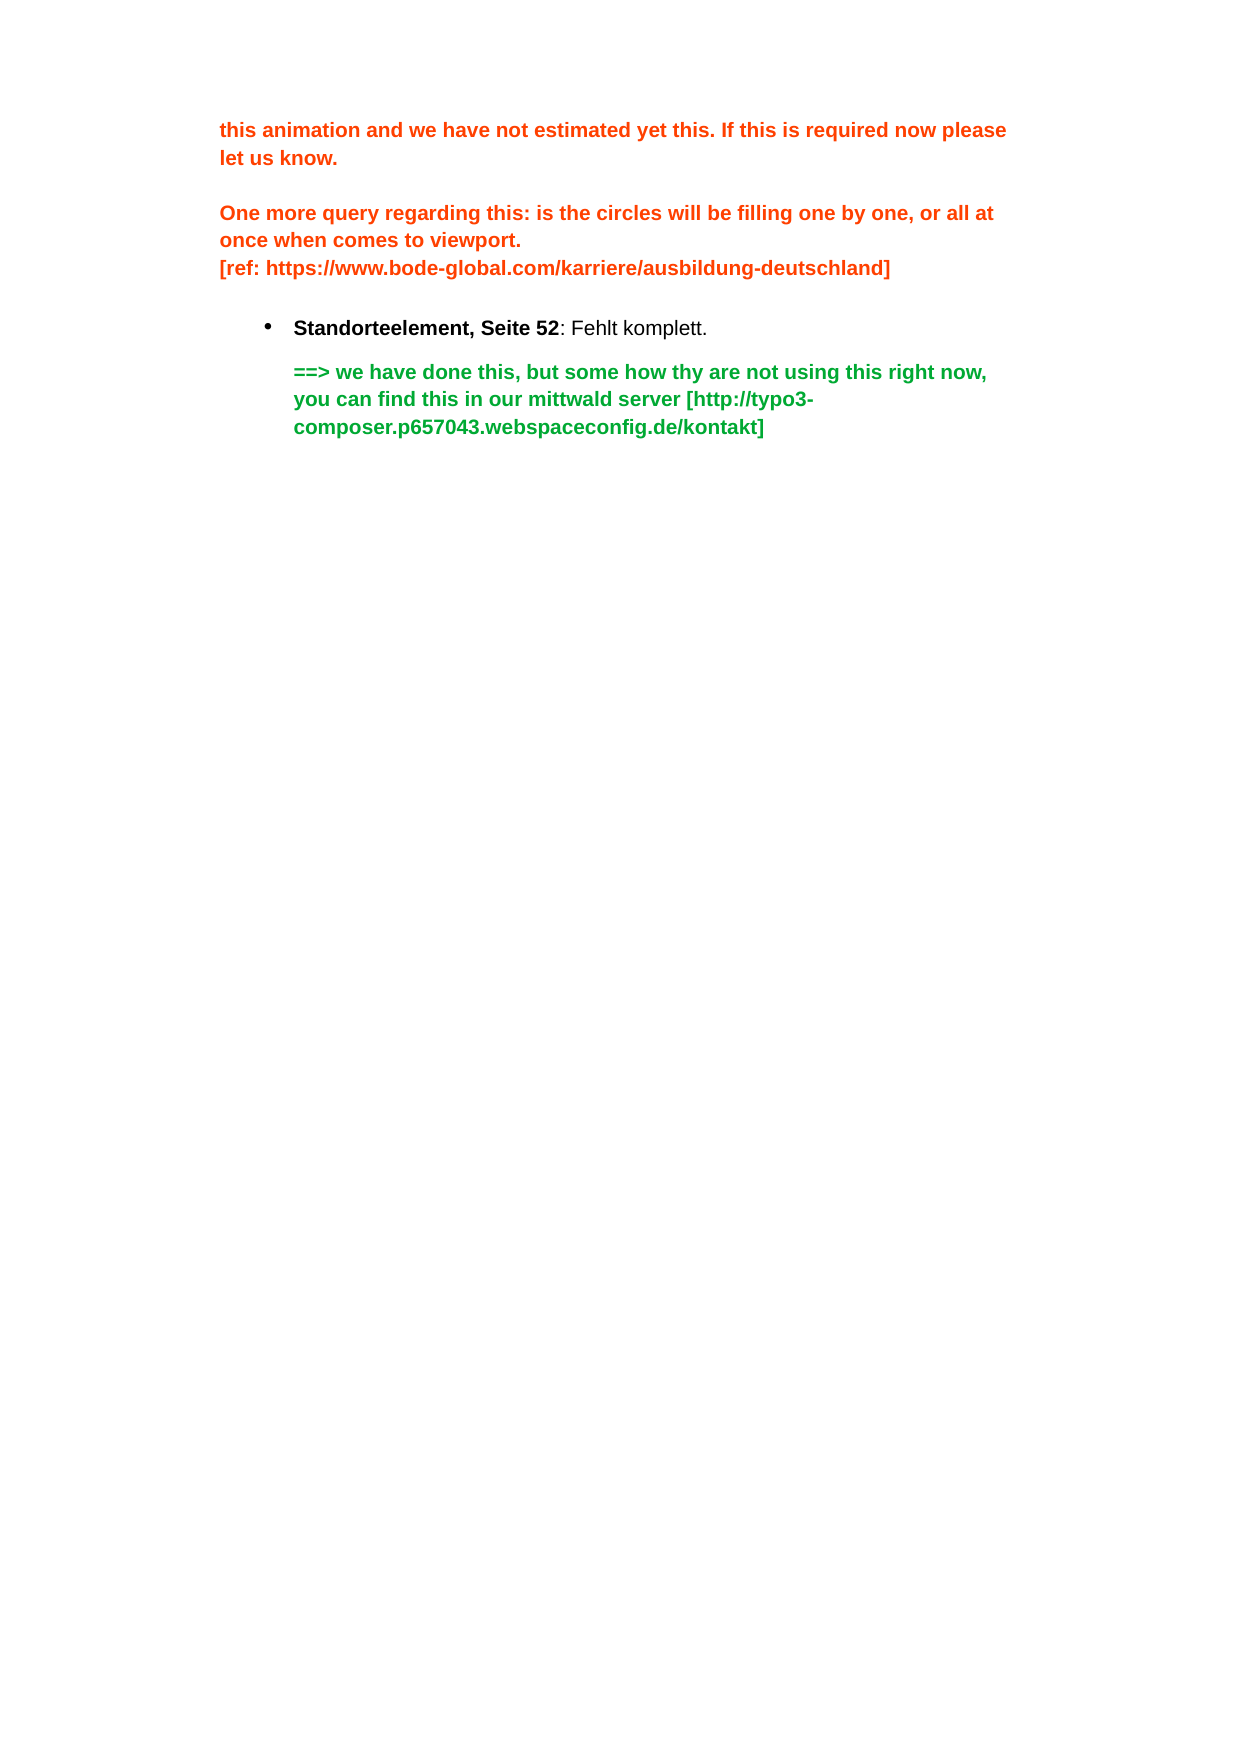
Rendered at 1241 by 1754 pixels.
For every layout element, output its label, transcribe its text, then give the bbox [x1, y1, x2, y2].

text [ref: https://www.bode-global.com/karriere/ausbildung-deutschland] [219, 256, 1017, 279]
text this animation and we have not estimated yet this. If this is required now please let us know. One more query regarding this: is the circles will be filling one by one, or all at once when comes to viewport. [219, 118, 1017, 252]
list Standorteelement, Seite 52: Fehlt komplett. [264, 316, 1017, 341]
list ==> we have done this, but some how thy are not using this right now, you can find this in our mittwald server [http://typo3-composer.p657043.webspaceconfig.de/kontakt] [264, 359, 1017, 438]
